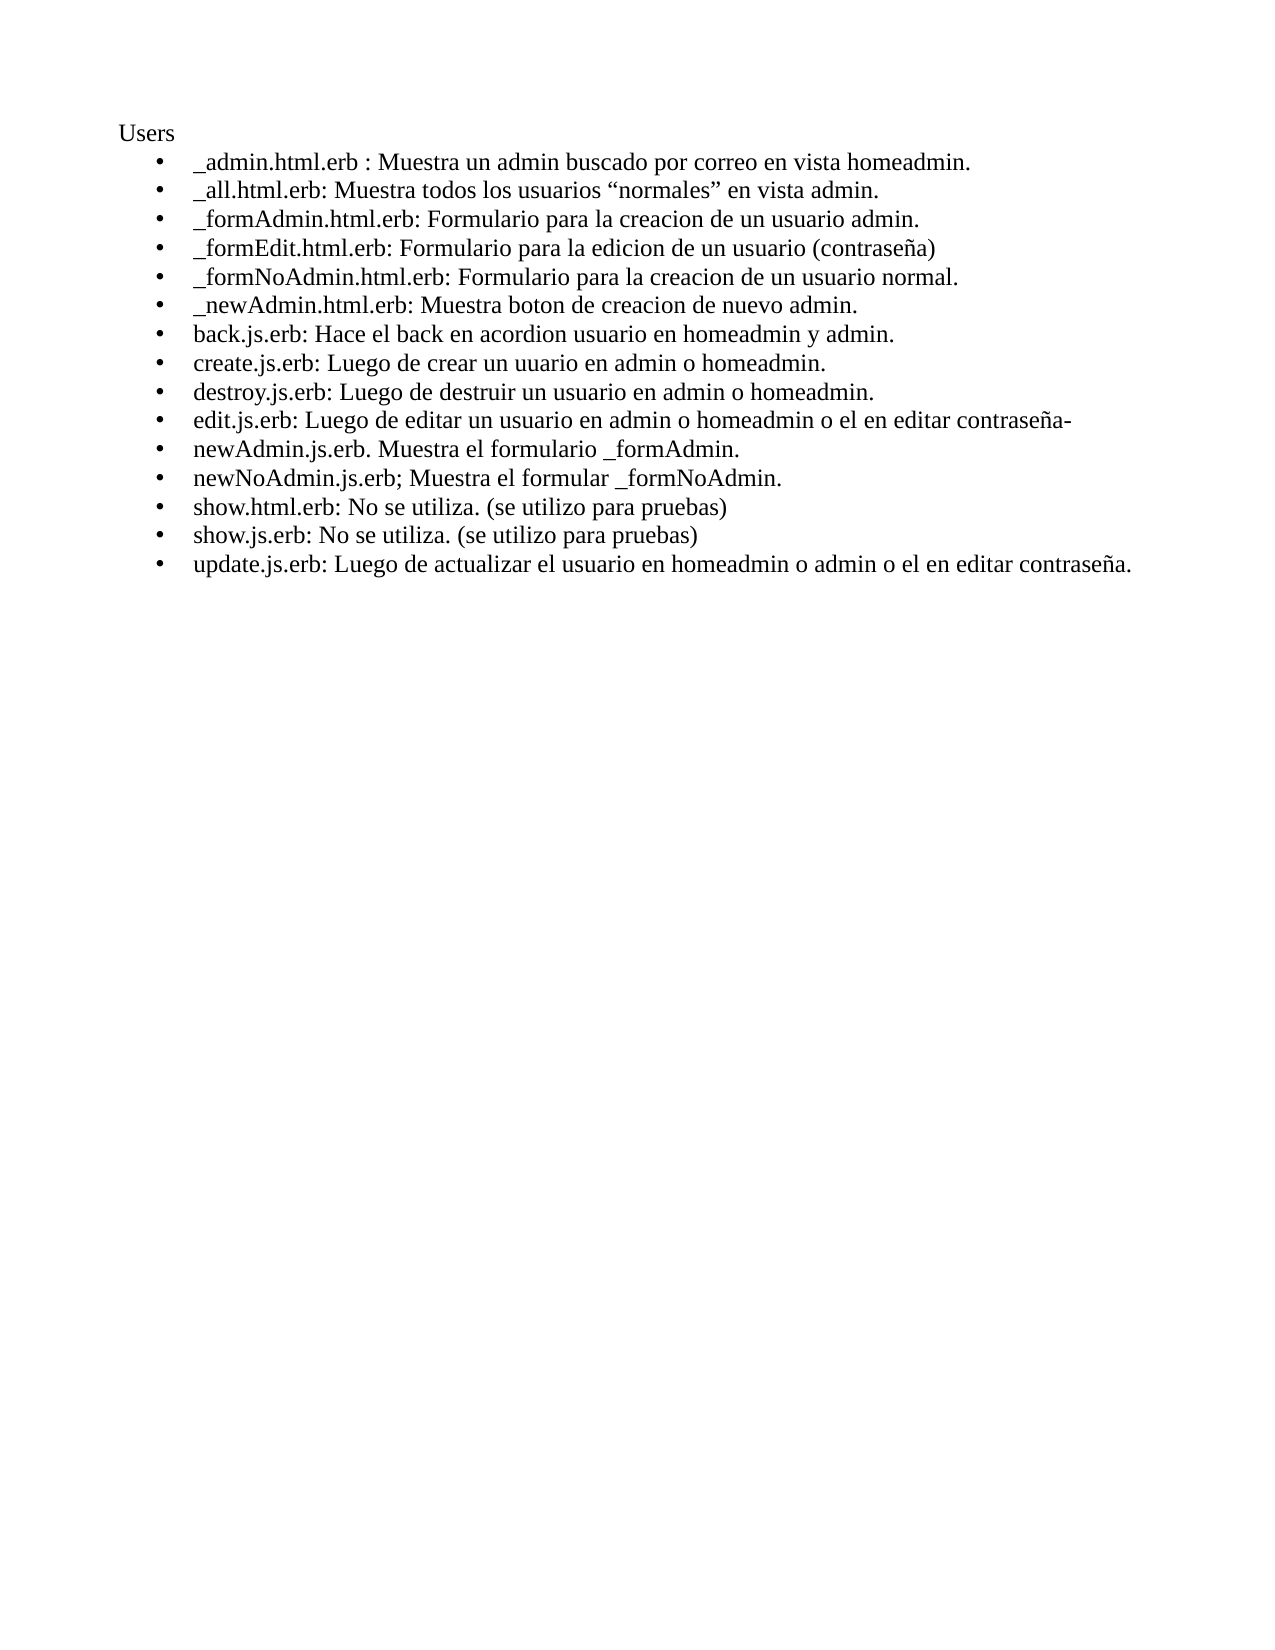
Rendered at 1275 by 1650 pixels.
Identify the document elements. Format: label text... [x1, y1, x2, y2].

list show.js.erb: No se utiliza. (se utilizo para pruebas) [156, 521, 1157, 549]
list create.js.erb: Luego de crear un uuario en admin o homeadmin. [156, 348, 1157, 377]
list newNoAdmin.js.erb; Muestra el formular _formNoAdmin. [156, 463, 1157, 492]
list edit.js.erb: Luego de editar un usuario en admin o homeadmin o el en editar contraseña- [156, 406, 1157, 434]
list _all.html.erb: Muestra todos los usuarios “normales” en vista admin. [156, 176, 1157, 204]
list _admin.html.erb : Muestra un admin buscado por correo en vista homeadmin. [156, 147, 1157, 176]
list newAdmin.js.erb. Muestra el formulario _formAdmin. [156, 434, 1157, 463]
list _formNoAdmin.html.erb: Formulario para la creacion de un usuario normal. [156, 262, 1157, 291]
list show.html.erb: No se utiliza. (se utilizo para pruebas) [156, 492, 1157, 521]
list _newAdmin.html.erb: Muestra boton de creacion de nuevo admin. [156, 291, 1157, 319]
list update.js.erb: Luego de actualizar el usuario en homeadmin o admin o el en editar contraseña. [156, 549, 1157, 578]
list _formEdit.html.erb: Formulario para la edicion de un usuario (contraseña) [156, 233, 1157, 262]
text Users [118, 118, 1157, 147]
list _formAdmin.html.erb: Formulario para la creacion de un usuario admin. [156, 204, 1157, 233]
list back.js.erb: Hace el back en acordion usuario en homeadmin y admin. [156, 319, 1157, 348]
list destroy.js.erb: Luego de destruir un usuario en admin o homeadmin. [156, 377, 1157, 406]
